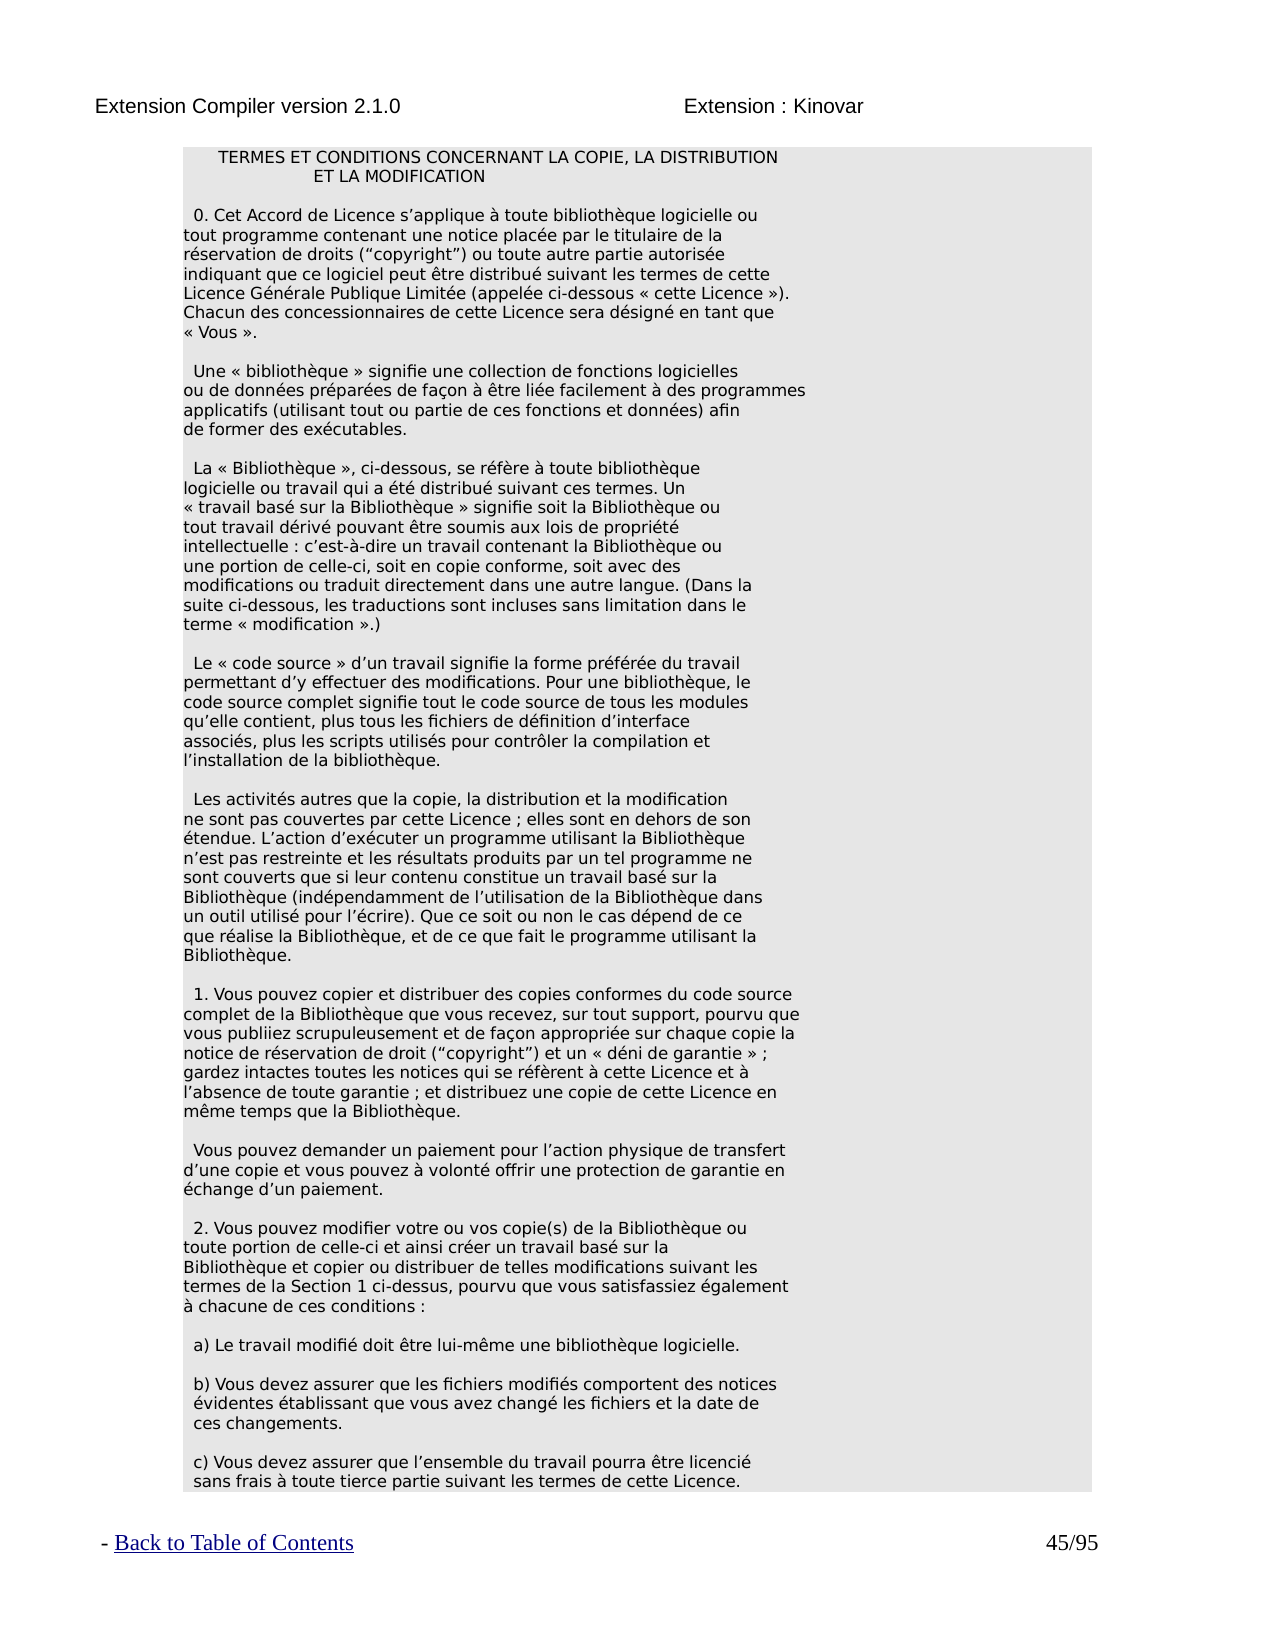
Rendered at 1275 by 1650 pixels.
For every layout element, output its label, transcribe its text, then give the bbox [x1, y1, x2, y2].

text Chacun des concessionnaires de cette Licence sera désigné en tant que [183, 303, 1092, 323]
text logicielle ou travail qui a été distribué suivant ces termes. Un [183, 479, 1092, 498]
text Bibliothèque et copier ou distribuer de telles modifications suivant les [183, 1258, 1092, 1277]
text vous publiiez scrupuleusement et de façon appropriée sur chaque copie la [183, 1024, 1092, 1043]
text Licence Générale Publique Limitée (appelée ci-dessous « cette Licence »). [183, 284, 1092, 303]
text associés, plus les scripts utilisés pour contrôler la compilation et [183, 732, 1092, 751]
text que réalise la Bibliothèque, et de ce que fait le programme utilisant la [183, 927, 1092, 946]
text TERMES ET CONDITIONS CONCERNANT LA COPIE, LA DISTRIBUTION [183, 147, 1092, 167]
text b) Vous devez assurer que les fichiers modifiés comportent des notices [183, 1375, 1092, 1394]
text une portion de celle-ci, soit en copie conforme, soit avec des [183, 557, 1092, 576]
text ET LA MODIFICATION [183, 167, 1092, 186]
text 1. Vous pouvez copier et distribuer des copies conformes du code source [183, 985, 1092, 1004]
text gardez intactes toutes les notices qui se réfèrent à cette Licence et à [183, 1063, 1092, 1082]
text indiquant que ce logiciel peut être distribué suivant les termes de cette [183, 264, 1092, 284]
text évidentes établissant que vous avez changé les fichiers et la date de [183, 1394, 1092, 1414]
text l’installation de la bibliothèque. [183, 751, 1092, 771]
text qu’elle contient, plus tous les fichiers de définition d’interface [183, 712, 1092, 732]
text tout programme contenant une notice placée par le titulaire de la [183, 225, 1092, 245]
text termes de la Section 1 ci-dessus, pourvu que vous satisfassiez également [183, 1277, 1092, 1297]
text modifications ou traduit directement dans une autre langue. (Dans la [183, 576, 1092, 596]
text intellectuelle : c’est-à-dire un travail contenant la Bibliothèque ou [183, 537, 1092, 557]
text sont couverts que si leur contenu constitue un travail basé sur la [183, 868, 1092, 888]
text terme « modification ».) [183, 615, 1092, 634]
text ces changements. [183, 1414, 1092, 1433]
text complet de la Bibliothèque que vous recevez, sur tout support, pourvu que [183, 1004, 1092, 1024]
text Une « bibliothèque » signifie une collection de fonctions logicielles [183, 362, 1092, 381]
text Bibliothèque. [183, 946, 1092, 966]
text « Vous ». [183, 323, 1092, 342]
text Les activités autres que la copie, la distribution et la modification [183, 790, 1092, 810]
text ou de données préparées de façon à être liée facilement à des programmes [183, 381, 1092, 401]
text 0. Cet Accord de Licence s’applique à toute bibliothèque logicielle ou [183, 206, 1092, 225]
text code source complet signifie tout le code source de tous les modules [183, 693, 1092, 712]
text La « Bibliothèque », ci-dessous, se réfère à toute bibliothèque [183, 459, 1092, 479]
text réservation de droits (“copyright”) ou toute autre partie autorisée [183, 245, 1092, 264]
text échange d’un paiement. [183, 1180, 1092, 1199]
text de former des exécutables. [183, 420, 1092, 440]
text Vous pouvez demander un paiement pour l’action physique de transfert [183, 1141, 1092, 1160]
text même temps que la Bibliothèque. [183, 1102, 1092, 1121]
text n’est pas restreinte et les résultats produits par un tel programme ne [183, 849, 1092, 868]
text c) Vous devez assurer que l’ensemble du travail pourra être licencié [183, 1453, 1092, 1472]
text étendue. L’action d’exécuter un programme utilisant la Bibliothèque [183, 829, 1092, 849]
text suite ci-dessous, les traductions sont incluses sans limitation dans le [183, 596, 1092, 615]
text applicatifs (utilisant tout ou partie de ces fonctions et données) afin [183, 401, 1092, 420]
text d’une copie et vous pouvez à volonté offrir une protection de garantie en [183, 1160, 1092, 1180]
text tout travail dérivé pouvant être soumis aux lois de propriété [183, 518, 1092, 537]
text « travail basé sur la Bibliothèque » signifie soit la Bibliothèque ou [183, 498, 1092, 518]
text l’absence de toute garantie ; et distribuez une copie de cette Licence en [183, 1082, 1092, 1102]
text Bibliothèque (indépendamment de l’utilisation de la Bibliothèque dans [183, 888, 1092, 907]
text permettant d’y effectuer des modifications. Pour une bibliothèque, le [183, 673, 1092, 693]
text ne sont pas couvertes par cette Licence ; elles sont en dehors de son [183, 810, 1092, 829]
text a) Le travail modifié doit être lui-même une bibliothèque logicielle. [183, 1336, 1092, 1355]
text un outil utilisé pour l’écrire). Que ce soit ou non le cas dépend de ce [183, 907, 1092, 927]
text sans frais à toute tierce partie suivant les termes de cette Licence. [183, 1472, 1092, 1492]
text toute portion de celle-ci et ainsi créer un travail basé sur la [183, 1238, 1092, 1258]
text notice de réservation de droit (“copyright”) et un « déni de garantie » ; [183, 1043, 1092, 1063]
text à chacune de ces conditions : [183, 1297, 1092, 1316]
text Le « code source » d’un travail signifie la forme préférée du travail [183, 654, 1092, 673]
text 2. Vous pouvez modifier votre ou vos copie(s) de la Bibliothèque ou [183, 1219, 1092, 1238]
